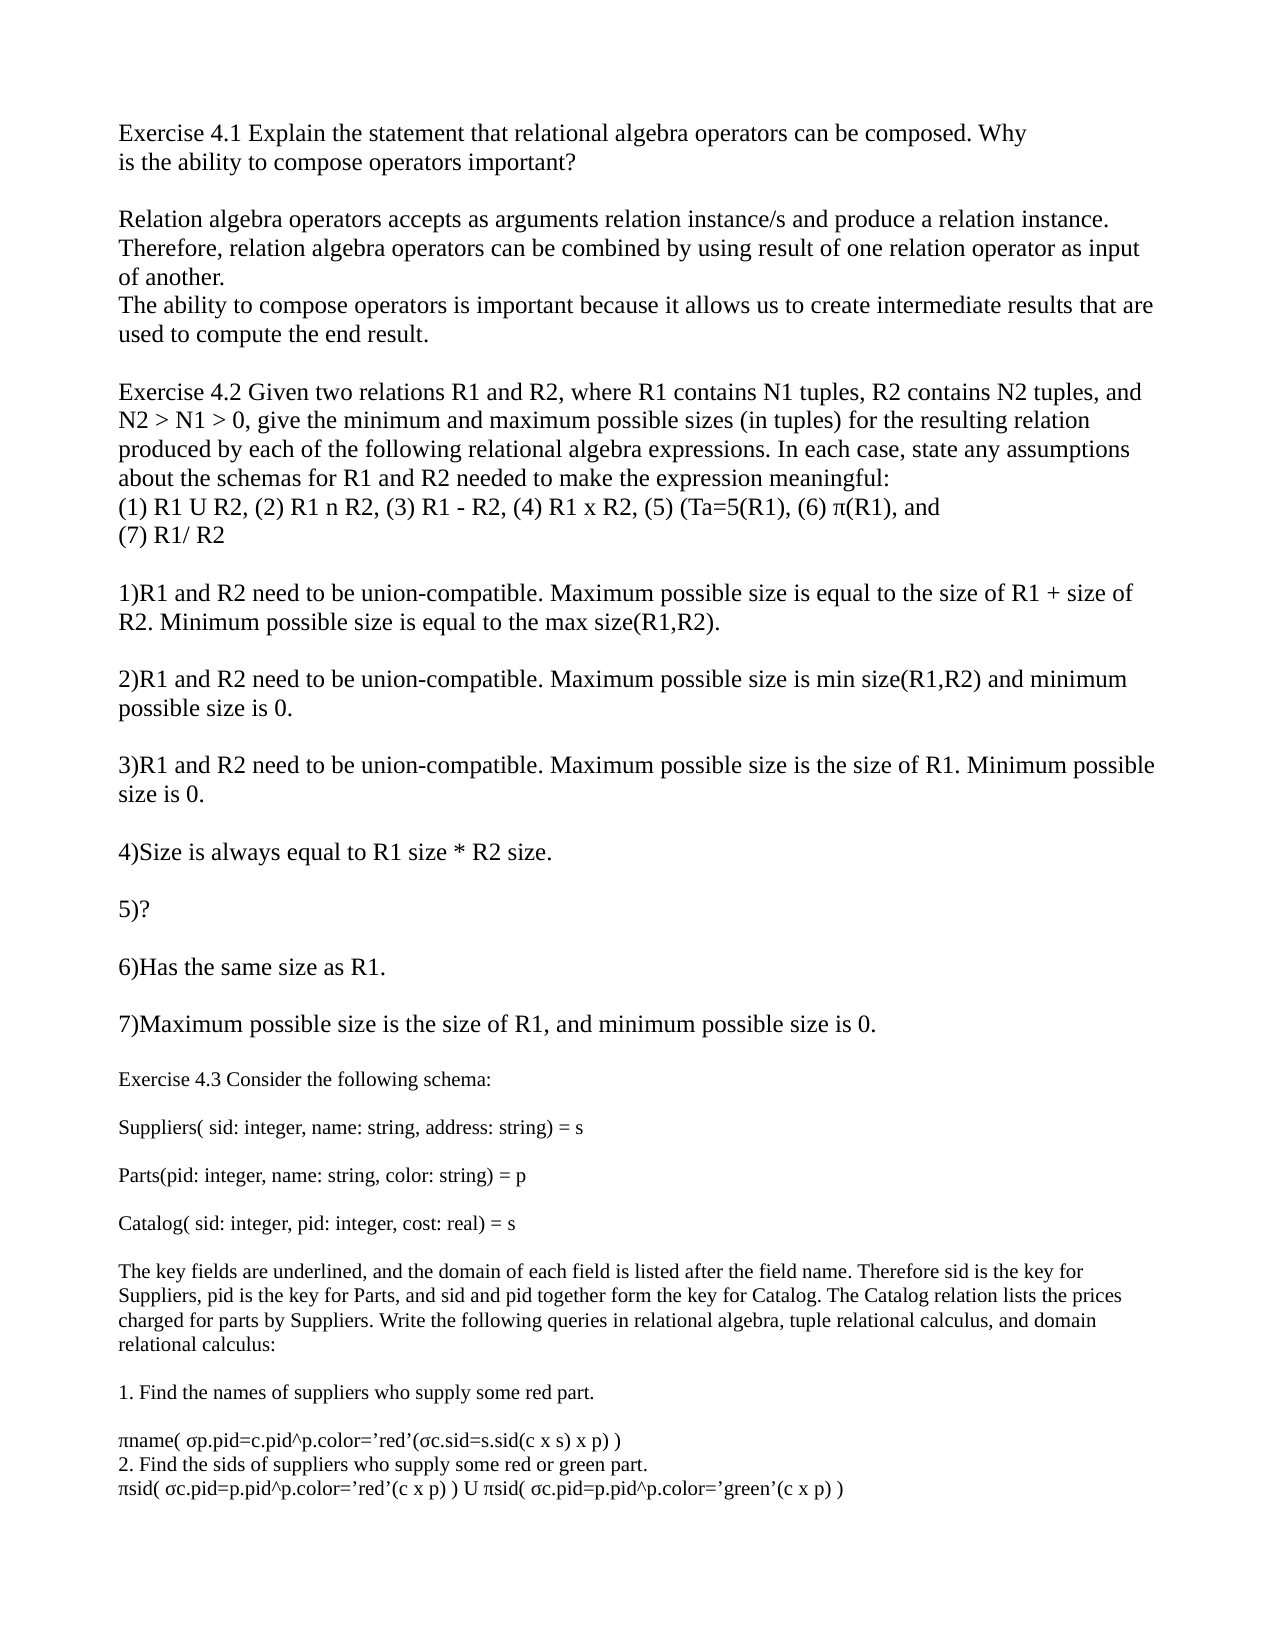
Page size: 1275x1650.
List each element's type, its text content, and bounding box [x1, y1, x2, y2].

text 2. Find the sids of suppliers who supply some red or green part. [118, 1452, 1157, 1476]
text 3)R1 and R2 need to be union-compatible. Maximum possible size is the size of R1. Minimum possible size is 0. [118, 751, 1157, 808]
text πname( σp.pid=c.pid^p.color=’red’(σc.sid=s.sid(c x s) x p) ) [118, 1428, 1157, 1452]
text 2)R1 and R2 need to be union-compatible. Maximum possible size is min size(R1,R2) and minimum possible size is 0. [118, 664, 1157, 722]
text 1)R1 and R2 need to be union-compatible. Maximum possible size is equal to the size of R1 + size of R2. Minimum possible size is equal to the max size(R1,R2). [118, 578, 1157, 636]
text 4)Size is always equal to R1 size * R2 size. [118, 837, 1157, 866]
text (7) R1/ R2 [118, 521, 1157, 549]
text Exercise 4.1 Explain the statement that relational algebra operators can be composed. Why [118, 118, 1157, 147]
text is the ability to compose operators important? [118, 147, 1157, 176]
text Suppliers( sid: integer, name: string, address: string) = s [118, 1115, 1157, 1139]
text (1) R1 U R2, (2) R1 n R2, (3) R1 - R2, (4) R1 x R2, (5) (Ta=5(R1), (6) π(R1), and [118, 492, 1157, 521]
text Relation algebra operators accepts as arguments relation instance/s and produce a relation instance. Therefore, relation algebra operators can be combined by using result of one relation operator as input of another. [118, 204, 1157, 291]
text The key fields are underlined, and the domain of each field is listed after the field name. Therefore sid is the key for Suppliers, pid is the key for Parts, and sid and pid together form the key for Catalog. The Catalog relation lists the prices charged for parts by Suppliers. Write the following queries in relational algebra, tuple relational calculus, and domain relational calculus: [118, 1259, 1157, 1356]
text 7)Maximum possible size is the size of R1, and minimum possible size is 0. [118, 1009, 1157, 1038]
text 6)Has the same size as R1. [118, 952, 1157, 981]
text Catalog( sid: integer, pid: integer, cost: real) = s [118, 1211, 1157, 1235]
text The ability to compose operators is important because it allows us to create intermediate results that are used to compute the end result. [118, 291, 1157, 348]
text 1. Find the names of suppliers who supply some red part. [118, 1380, 1157, 1404]
text Exercise 4.2 Given two relations R1 and R2, where R1 contains N1 tuples, R2 contains N2 tuples, and N2 > N1 > 0, give the minimum and maximum possible sizes (in tuples) for the resulting relation produced by each of the following relational algebra expressions. In each case, state any assumptions about the schemas for R1 and R2 needed to make the expression meaningful: [118, 377, 1157, 492]
text πsid( σc.pid=p.pid^p.color=’red’(c x p) ) U πsid( σc.pid=p.pid^p.color=’green’(c x p) ) [118, 1476, 1157, 1500]
text Parts(pid: integer, name: string, color: string) = p [118, 1163, 1157, 1187]
text Exercise 4.3 Consider the following schema: [118, 1067, 1157, 1091]
text 5)? [118, 894, 1157, 923]
